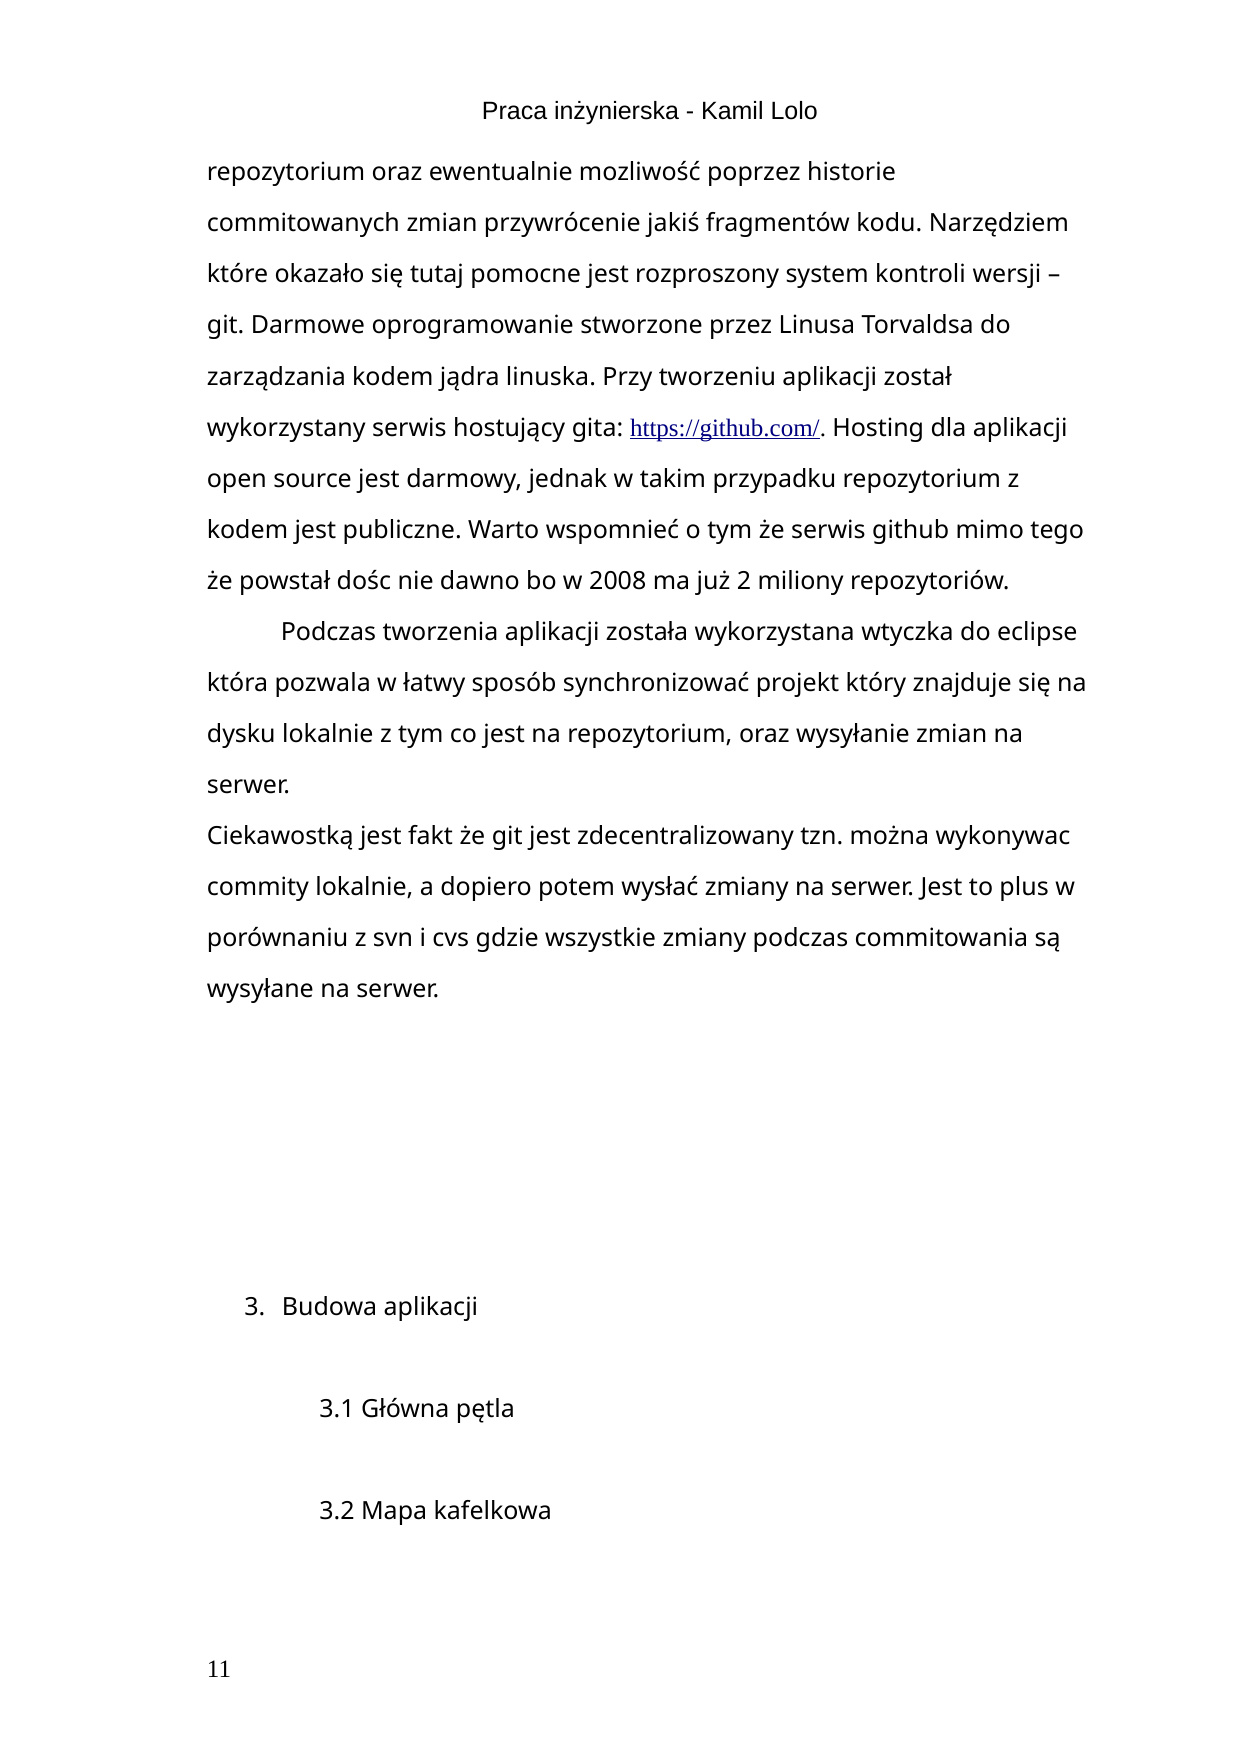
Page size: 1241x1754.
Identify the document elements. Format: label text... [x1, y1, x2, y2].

text Podczas tworzenia aplikacji została wykorzystana wtyczka do eclipse która pozwala w łatwy sposób synchronizować projekt który znajduje się na dysku lokalnie z tym co jest na repozytorium, oraz wysyłanie zmian na serwer. [207, 613, 1093, 801]
list 3.2 Mapa kafelkowa [282, 1493, 1093, 1527]
text repozytorium oraz ewentualnie mozliwość poprzez historie commitowanych zmian przywrócenie jakiś fragmentów kodu. Narzędziem które okazało się tutaj pomocne jest rozproszony system kontroli wersji – git. Darmowe oprogramowanie stworzone przez Linusa Torvaldsa do zarządzania kodem jądra linuska. Przy tworzeniu aplikacji został wykorzystany serwis hostujący gita: https://github.com/. Hosting dla aplikacji open source jest darmowy, jednak w takim przypadku repozytorium z kodem jest publiczne. Warto wspomnieć o tym że serwis github mimo tego że powstał dośc nie dawno bo w 2008 ma już 2 miliony repozytoriów. [207, 154, 1093, 596]
list 3.1 Główna pętla [282, 1391, 1093, 1424]
list Budowa aplikacji [244, 1288, 1093, 1322]
text Ciekawostką jest fakt że git jest zdecentralizowany tzn. można wykonywac commity lokalnie, a dopiero potem wysłać zmiany na serwer. Jest to plus w porównaniu z svn i cvs gdzie wszystkie zmiany podczas commitowania są wysyłane na serwer. [207, 818, 1093, 1005]
